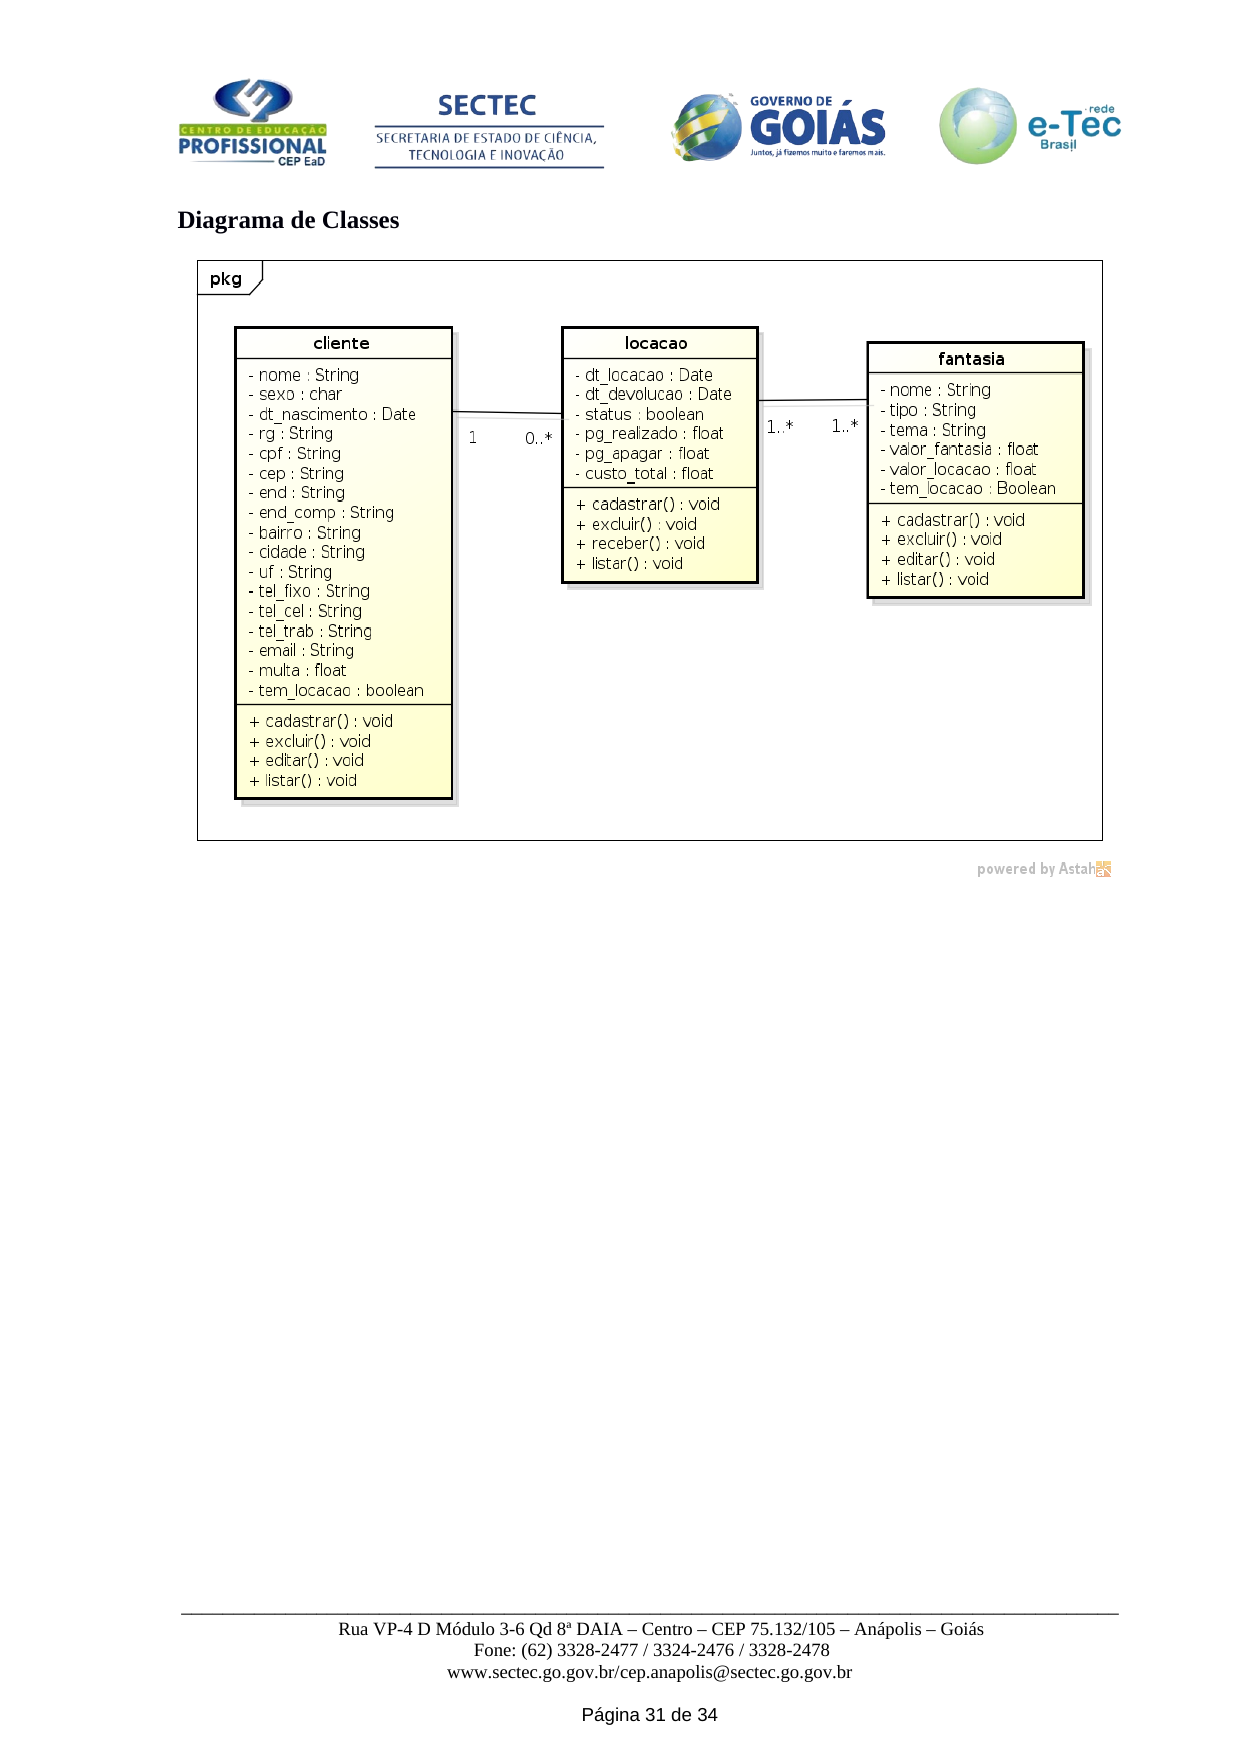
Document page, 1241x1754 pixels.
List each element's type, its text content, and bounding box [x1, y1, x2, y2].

picture [177, 75, 1123, 176]
text Diagrama de Classes [177, 205, 1122, 234]
picture [184, 248, 1115, 883]
